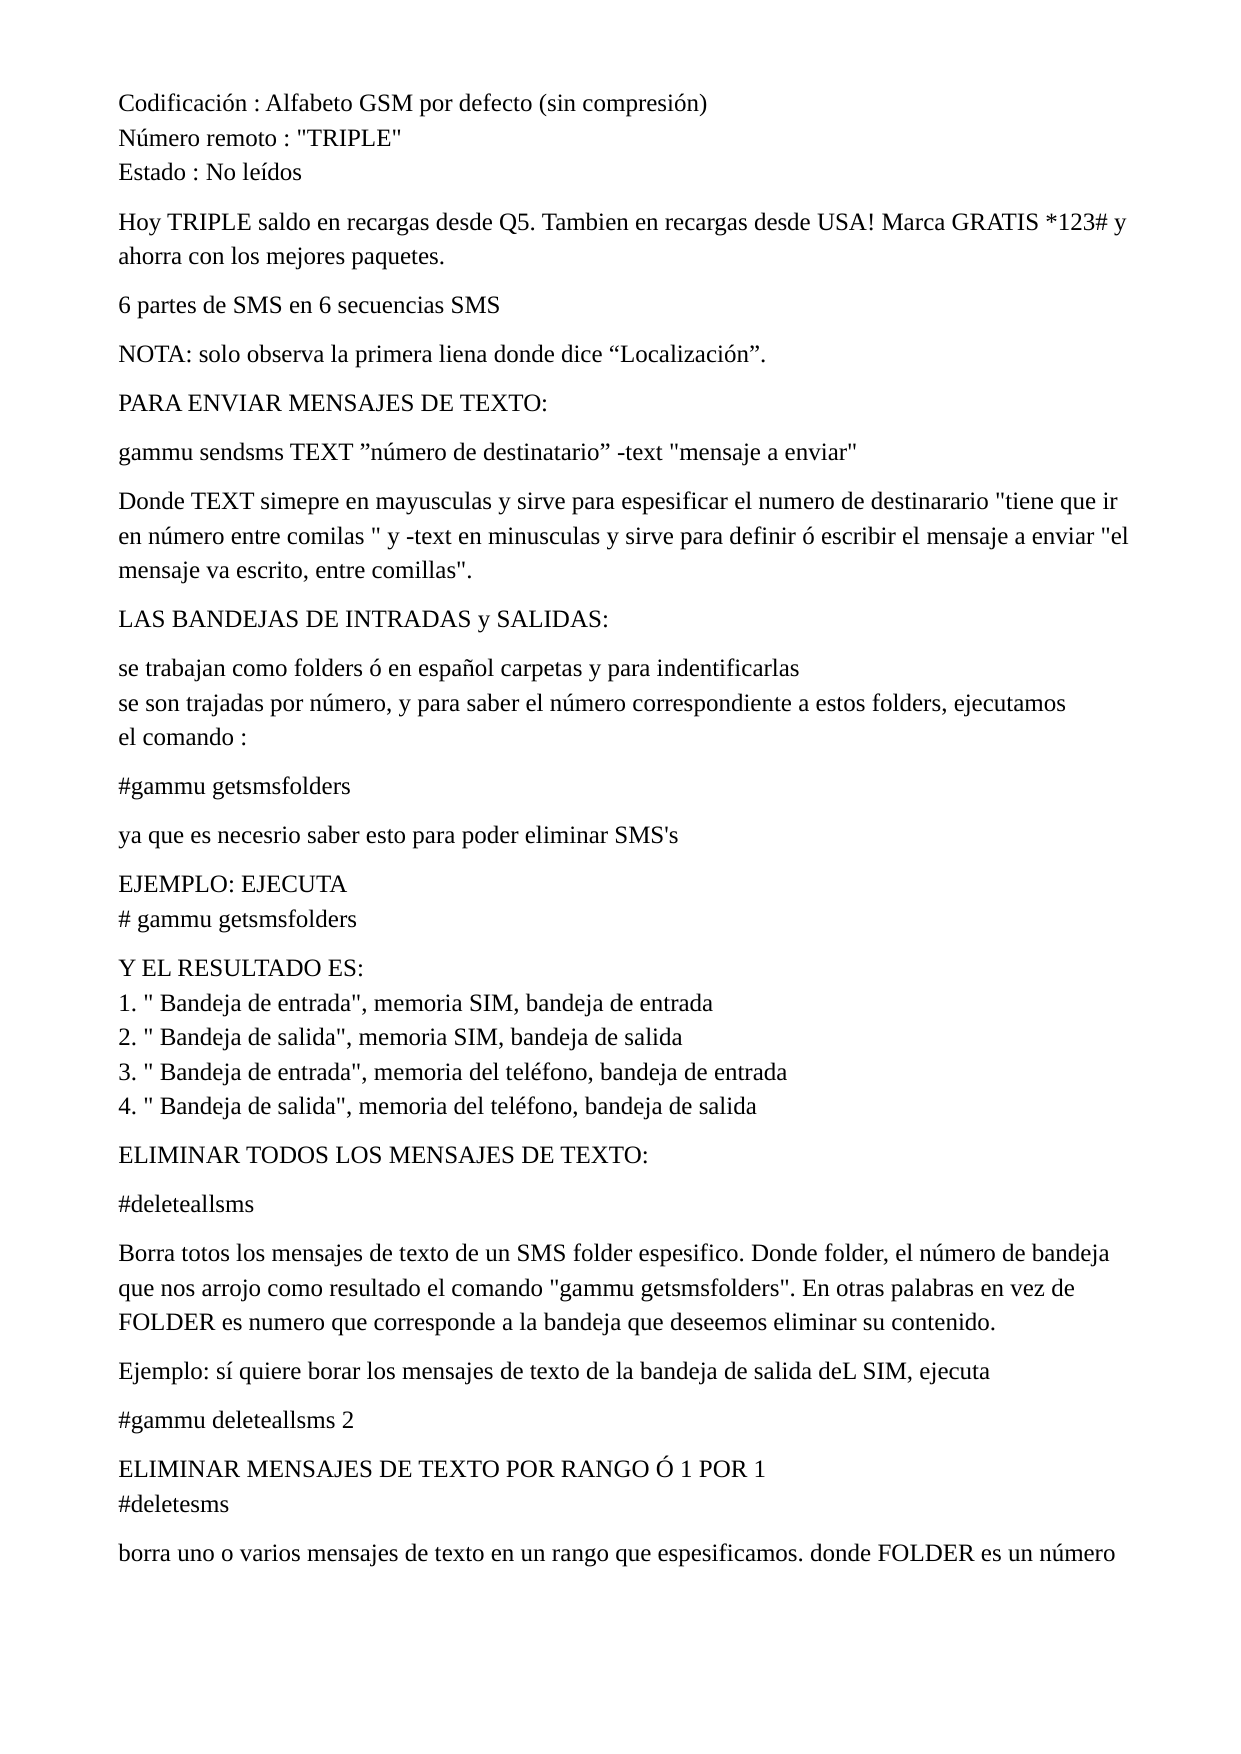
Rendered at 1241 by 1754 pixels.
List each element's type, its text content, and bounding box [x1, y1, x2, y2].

text #deleteallsms [118, 1189, 1141, 1218]
text Donde TEXT simepre en mayusculas y sirve para espesificar el numero de destinarario "tiene que ir en número entre comilas " y -text en minusculas y sirve para definir ó escribir el mensaje a enviar "el mensaje va escrito, entre comillas". [118, 486, 1141, 584]
text borra uno o varios mensajes de texto en un rango que espesificamos. donde FOLDER es un número [118, 1538, 1141, 1567]
text Hoy TRIPLE saldo en recargas desde Q5. Tambien en recargas desde USA! Marca GRATIS *123# y ahorra con los mejores paquetes. [118, 207, 1141, 270]
text NOTA: solo observa la primera liena donde dice “Localización”. [118, 339, 1141, 368]
text gammu sendsms TEXT ”número de destinatario” -text "mensaje a enviar" [118, 437, 1141, 466]
text ELIMINAR TODOS LOS MENSAJES DE TEXTO: [118, 1140, 1141, 1169]
text Ejemplo: sí quiere borar los mensajes de texto de la bandeja de salida deL SIM, ejecuta [118, 1356, 1141, 1385]
text ELIMINAR MENSAJES DE TEXTO POR RANGO Ó 1 POR 1 #deletesms [118, 1454, 1141, 1518]
text Borra totos los mensajes de texto de un SMS folder espesifico. Donde folder, el número de bandeja que nos arrojo como resultado el comando "gammu getsmsfolders". En otras palabras en vez de FOLDER es numero que corresponde a la bandeja que deseemos eliminar su contenido. [118, 1238, 1141, 1336]
text EJEMPLO: EJECUTA # gammu getsmsfolders [118, 869, 1141, 933]
text PARA ENVIAR MENSAJES DE TEXTO: [118, 388, 1141, 417]
text 6 partes de SMS en 6 secuencias SMS [118, 290, 1141, 319]
text #gammu deleteallsms 2 [118, 1405, 1141, 1434]
text LAS BANDEJAS DE INTRADAS y SALIDAS: [118, 604, 1141, 633]
text #gammu getsmsfolders [118, 771, 1141, 800]
text Y EL RESULTADO ES: 1. " Bandeja de entrada", memoria SIM, bandeja de entrada 2. " Bandeja de salida", memoria SIM, bandeja de salida 3. " Bandeja de entrada", memoria del teléfono, bandeja de entrada 4. " Bandeja de salida", memoria del teléfono, bandeja de salida [118, 953, 1141, 1120]
text Codificación : Alfabeto GSM por defecto (sin compresión) Número remoto : "TRIPLE" Estado : No leídos [118, 88, 1141, 186]
text se trabajan como folders ó en español carpetas y para indentificarlas se son trajadas por número, y para saber el número correspondiente a estos folders, ejecutamos el comando : [118, 653, 1141, 751]
text ya que es necesrio saber esto para poder eliminar SMS's [118, 821, 1141, 849]
